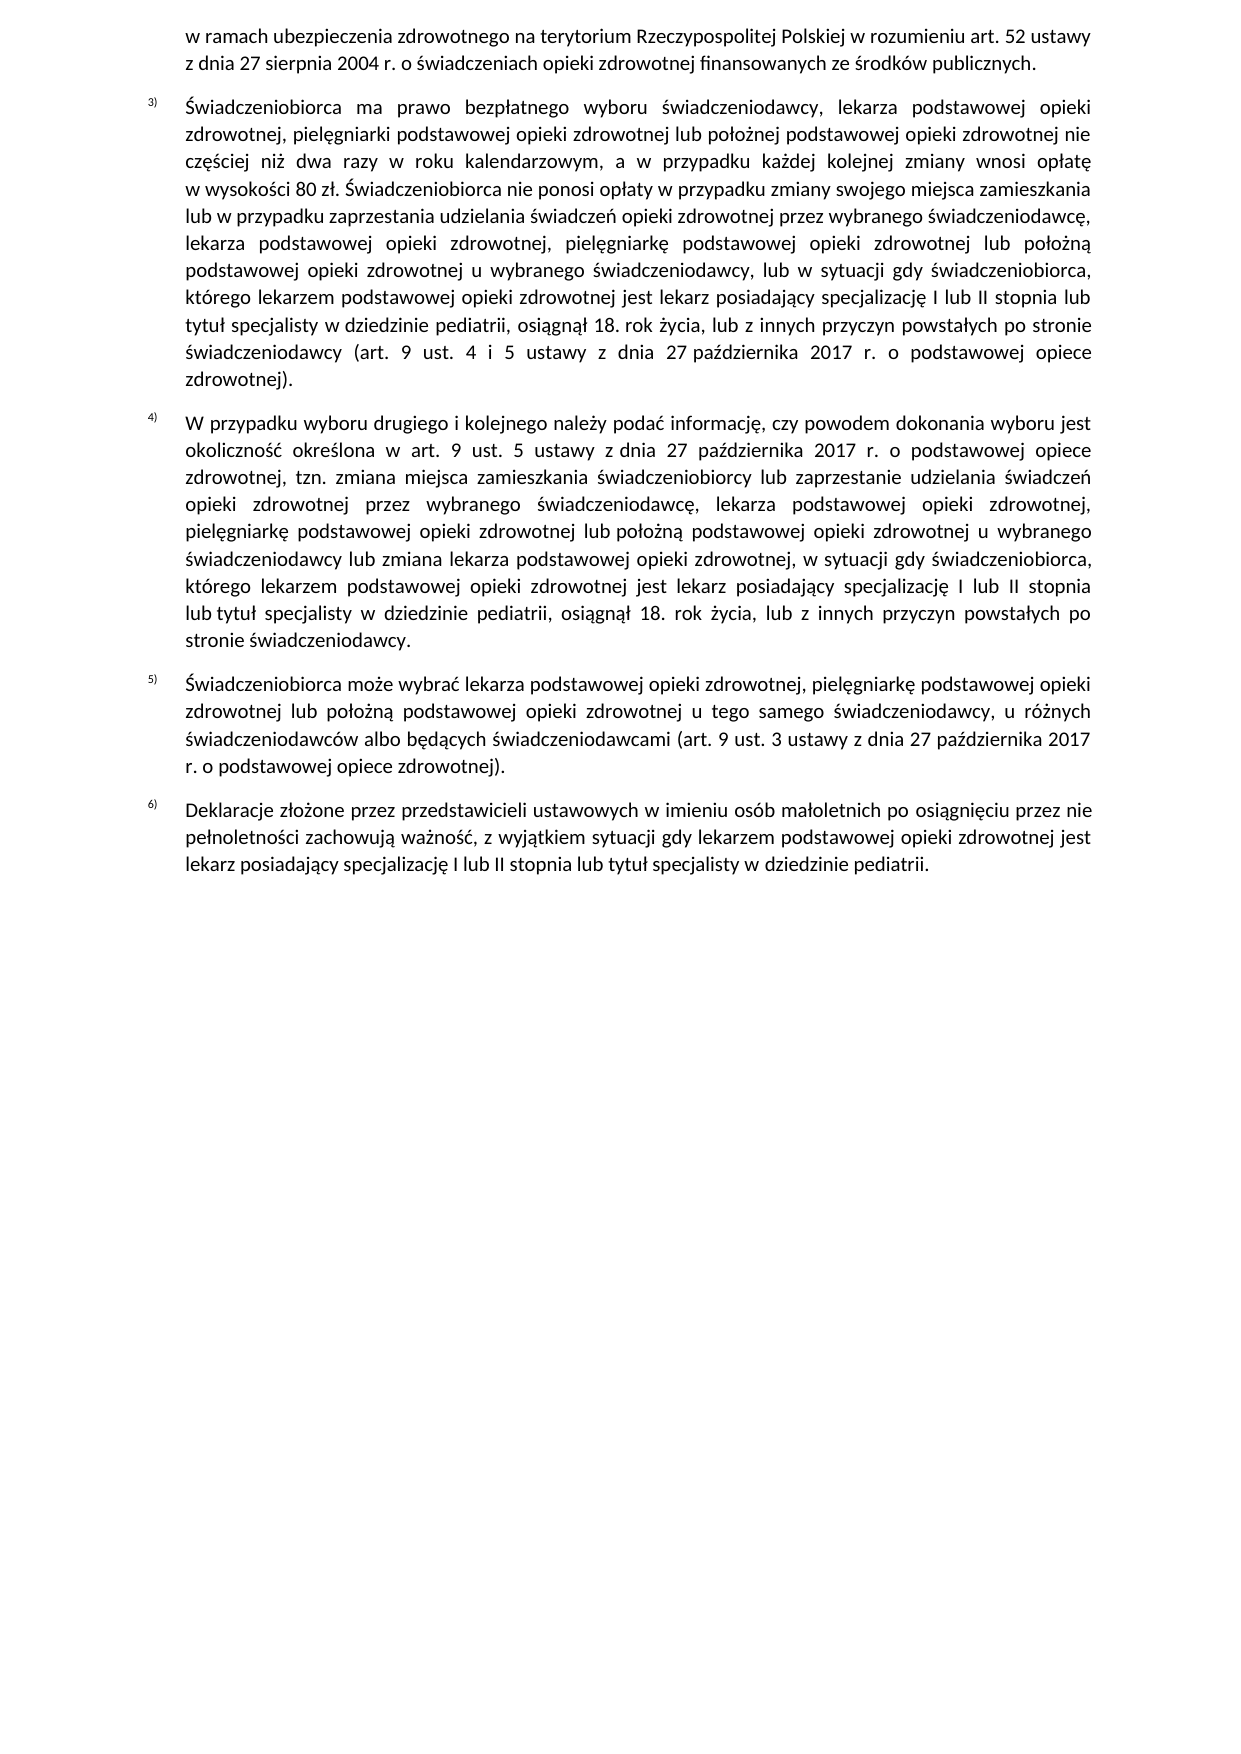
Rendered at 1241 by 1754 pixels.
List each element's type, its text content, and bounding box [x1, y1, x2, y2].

list Świadczeniobiorca ma prawo bezpłatnego wyboru świadczeniodawcy, lekarza podstawowej opieki zdrowotnej, pielęgniarki podstawowej opieki zdrowotnej lub położnej podstawowej opieki zdrowotnej nie częściej niż dwa razy w roku kalendarzowym, a w przypadku każdej kolejnej zmiany wnosi opłatę w wysokości 80 zł. Świadczeniobiorca nie ponosi opłaty w przypadku zmiany swojego miejsca zamieszkania lub w przypadku zaprzestania udzielania świadczeń opieki zdrowotnej przez wybranego świadczeniodawcę, lekarza podstawowej opieki zdrowotnej, pielęgniarkę podstawowej opieki zdrowotnej lub położną podstawowej opieki zdrowotnej u wybranego świadczeniodawcy, lub w sytuacji gdy świadczeniobiorca, którego lekarzem podstawowej opieki zdrowotnej jest lekarz posiadający specjalizację I lub II stopnia lub tytuł specjalisty w dziedzinie pediatrii, osiągnął 18. rok życia, lub z innych przyczyn powstałych po stronie świadczeniodawcy (art. 9 ust. 4 i 5 ustawy z dnia 27 października 2017 r. o podstawowej opiece zdrowotnej). [148, 94, 1093, 392]
list Świadczeniobiorca może wybrać lekarza podstawowej opieki zdrowotnej, pielęgniarkę podstawowej opieki zdrowotnej lub położną podstawowej opieki zdrowotnej u tego samego świadczeniodawcy, u różnych świadczeniodawców albo będących świadczeniodawcami (art. 9 ust. 3 ustawy z dnia 27 października 2017 r. o podstawowej opiece zdrowotnej). [148, 671, 1093, 778]
list W przypadku wyboru drugiego i kolejnego należy podać informację, czy powodem dokonania wyboru jest okoliczność określona w art. 9 ust. 5 ustawy z dnia 27 października 2017 r. o podstawowej opiece zdrowotnej, tzn. zmiana miejsca zamieszkania świadczeniobiorcy lub zaprzestanie udzielania świadczeń opieki zdrowotnej przez wybranego świadczeniodawcę, lekarza podstawowej opieki zdrowotnej, pielęgniarkę podstawowej opieki zdrowotnej lub położną podstawowej opieki zdrowotnej u wybranego świadczeniodawcy lub zmiana lekarza podstawowej opieki zdrowotnej, w sytuacji gdy świadczeniobiorca, którego lekarzem podstawowej opieki zdrowotnej jest lekarz posiadający specjalizację I lub II stopnia lub tytuł specjalisty w dziedzinie pediatrii, osiągnął 18. rok życia, lub z innych przyczyn powstałych po stronie świadczeniodawcy. [148, 410, 1093, 653]
list w ramach ubezpieczenia zdrowotnego na terytorium Rzeczypospolitej Polskiej w rozumieniu art. 52 ustawy z dnia 27 sierpnia 2004 r. o świadczeniach opieki zdrowotnej finansowanych ze środków publicznych. [148, 23, 1093, 76]
list Deklaracje złożone przez przedstawicieli ustawowych w imieniu osób małoletnich po osiągnięciu przez nie pełnoletności zachowują ważność, z wyjątkiem sytuacji gdy lekarzem podstawowej opieki zdrowotnej jest lekarz posiadający specjalizację I lub II stopnia lub tytuł specjalisty w dziedzinie pediatrii. [148, 797, 1093, 877]
